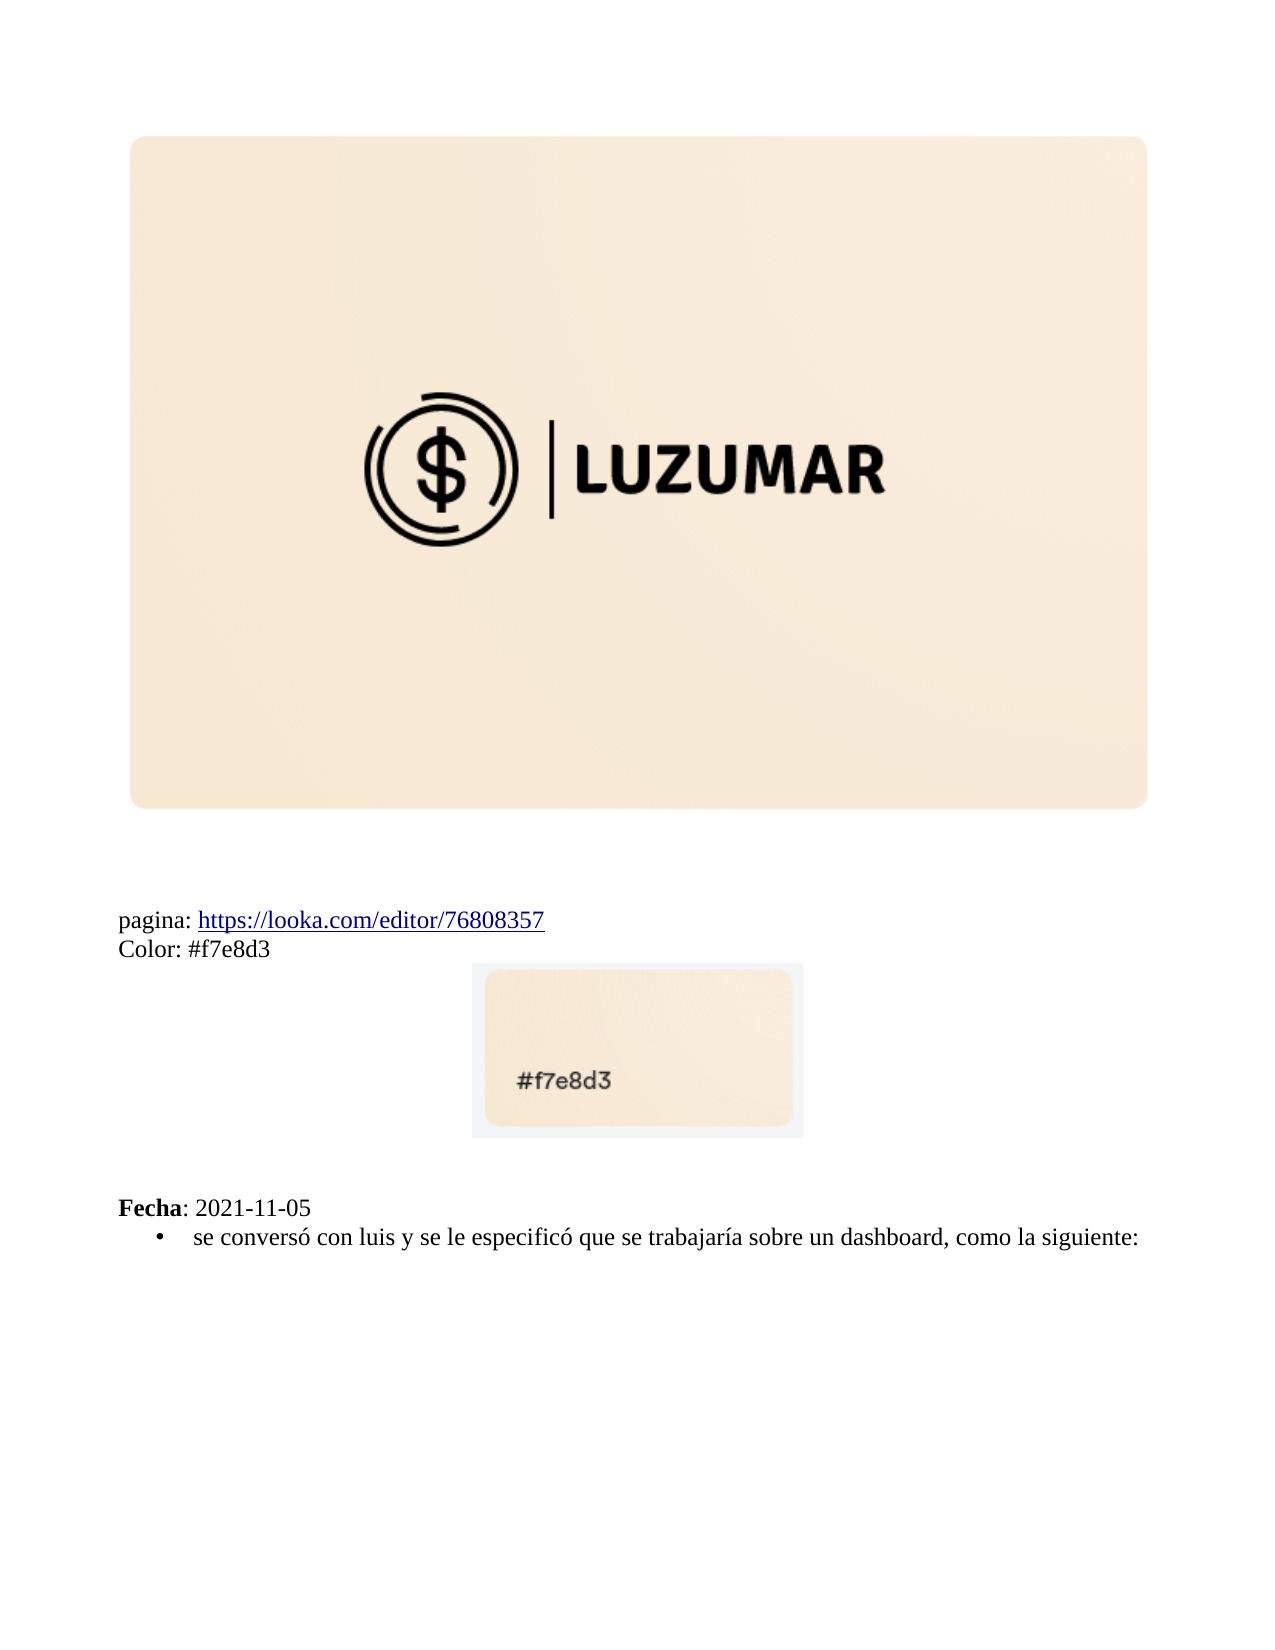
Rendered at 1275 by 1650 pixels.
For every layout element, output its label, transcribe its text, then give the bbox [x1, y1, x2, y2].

text Fecha: 2021-11-05 [118, 1193, 1157, 1222]
text Color: #f7e8d3 [118, 934, 1157, 963]
picture [471, 963, 804, 1138]
picture [118, 118, 1157, 820]
list se conversó con luis y se le especificó que se trabajaría sobre un dashboard, como la siguiente: [156, 1222, 1157, 1251]
text pagina: https://looka.com/editor/76808357 [118, 906, 1157, 934]
